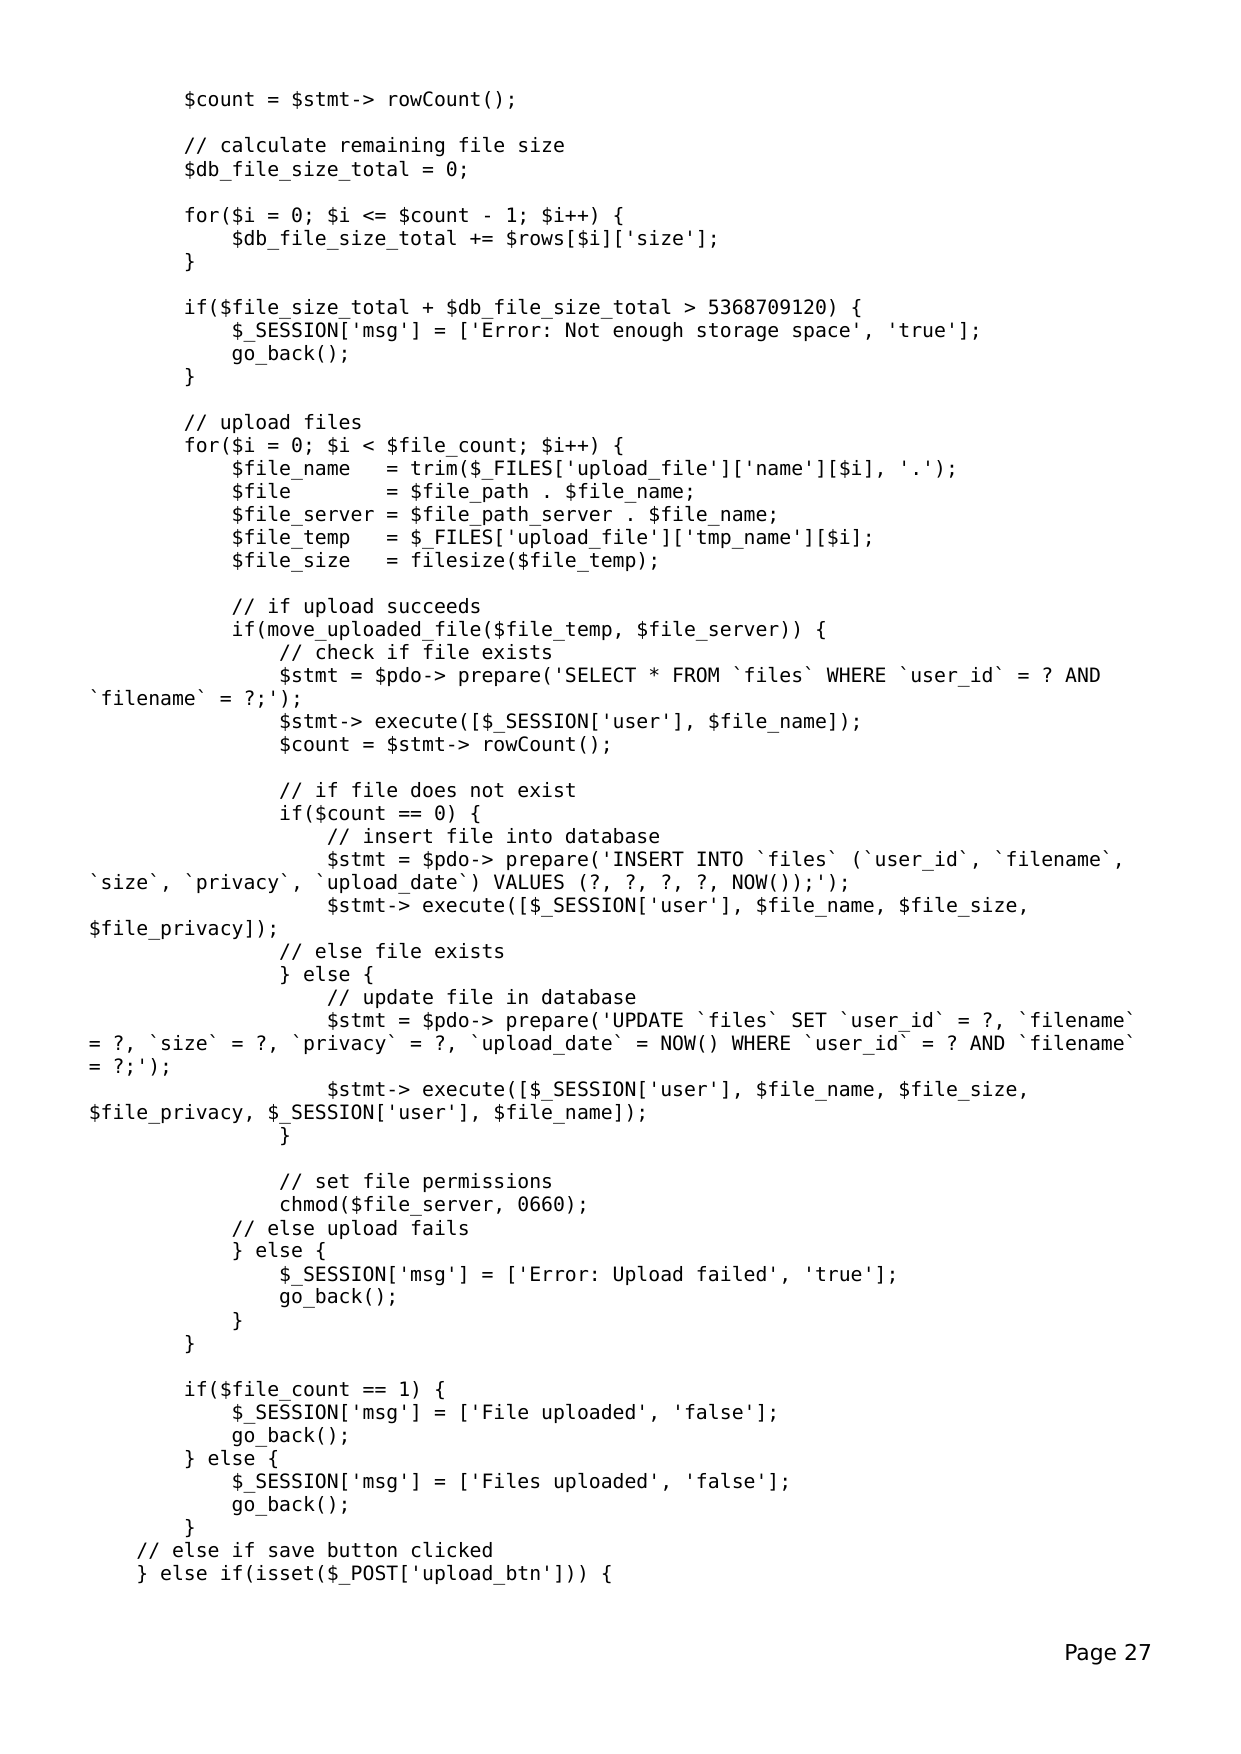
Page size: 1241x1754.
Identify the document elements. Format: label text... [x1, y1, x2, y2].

text $stmt = $pdo-> prepare('SELECT * FROM `files` WHERE `user_id` = ? AND `filename` = ?;'); [88, 664, 1152, 710]
text $count = $stmt-> rowCount(); [88, 733, 1152, 756]
text } else { [88, 963, 1152, 986]
text $stmt-> execute([$_SESSION['user'], $file_name]); [88, 710, 1152, 733]
text } [88, 365, 1152, 388]
text // if file does not exist [88, 779, 1152, 802]
text // insert file into database [88, 825, 1152, 848]
text // if upload succeeds [88, 595, 1152, 618]
text $_SESSION['msg'] = ['Files uploaded', 'false']; [88, 1470, 1152, 1493]
text // update file in database [88, 986, 1152, 1009]
text $_SESSION['msg'] = ['File uploaded', 'false']; [88, 1401, 1152, 1424]
text $stmt-> execute([$_SESSION['user'], $file_name, $file_size, $file_privacy]); [88, 894, 1152, 940]
text $_SESSION['msg'] = ['Error: Upload failed', 'true']; [88, 1263, 1152, 1286]
text $stmt-> execute([$_SESSION['user'], $file_name, $file_size, $file_privacy, $_SESSION['user'], $file_name]); [88, 1078, 1152, 1124]
text go_back(); [88, 342, 1152, 365]
text // calculate remaining file size [88, 134, 1152, 158]
text go_back(); [88, 1424, 1152, 1447]
text for($i = 0; $i < $file_count; $i++) { [88, 434, 1152, 457]
text $file_temp = $_FILES['upload_file']['tmp_name'][$i]; [88, 526, 1152, 549]
text $file_name = trim($_FILES['upload_file']['name'][$i], '.'); [88, 457, 1152, 480]
text $stmt = $pdo-> prepare('UPDATE `files` SET `user_id` = ?, `filename` = ?, `size` = ?, `privacy` = ?, `upload_date` = NOW() WHERE `user_id` = ? AND `filename` = ?;'); [88, 1009, 1152, 1078]
text go_back(); [88, 1286, 1152, 1309]
text if($file_count == 1) { [88, 1378, 1152, 1401]
text chmod($file_server, 0660); [88, 1193, 1152, 1217]
text } [88, 1309, 1152, 1332]
text } else if(isset($_POST['upload_btn'])) { [88, 1562, 1152, 1585]
text } [88, 1516, 1152, 1539]
text // set file permissions [88, 1171, 1152, 1193]
text } else { [88, 1239, 1152, 1263]
text // else if save button clicked [88, 1539, 1152, 1562]
text } [88, 250, 1152, 273]
text // upload files [88, 411, 1152, 434]
text // check if file exists [88, 641, 1152, 664]
text } else { [88, 1447, 1152, 1470]
text for($i = 0; $i <= $count - 1; $i++) { [88, 204, 1152, 227]
text $db_file_size_total = 0; [88, 158, 1152, 181]
text go_back(); [88, 1493, 1152, 1516]
text if($count == 0) { [88, 802, 1152, 825]
text $file_server = $file_path_server . $file_name; [88, 503, 1152, 526]
text // else upload fails [88, 1217, 1152, 1239]
text $count = $stmt-> rowCount(); [88, 88, 1152, 112]
text $db_file_size_total += $rows[$i]['size']; [88, 227, 1152, 250]
text $file = $file_path . $file_name; [88, 480, 1152, 503]
text $_SESSION['msg'] = ['Error: Not enough storage space', 'true']; [88, 319, 1152, 342]
text $stmt = $pdo-> prepare('INSERT INTO `files` (`user_id`, `filename`, `size`, `privacy`, `upload_date`) VALUES (?, ?, ?, ?, NOW());'); [88, 848, 1152, 894]
text if(move_uploaded_file($file_temp, $file_server)) { [88, 618, 1152, 641]
text } [88, 1124, 1152, 1147]
text if($file_size_total + $db_file_size_total > 5368709120) { [88, 296, 1152, 319]
text } [88, 1332, 1152, 1355]
text $file_size = filesize($file_temp); [88, 549, 1152, 572]
text // else file exists [88, 940, 1152, 963]
